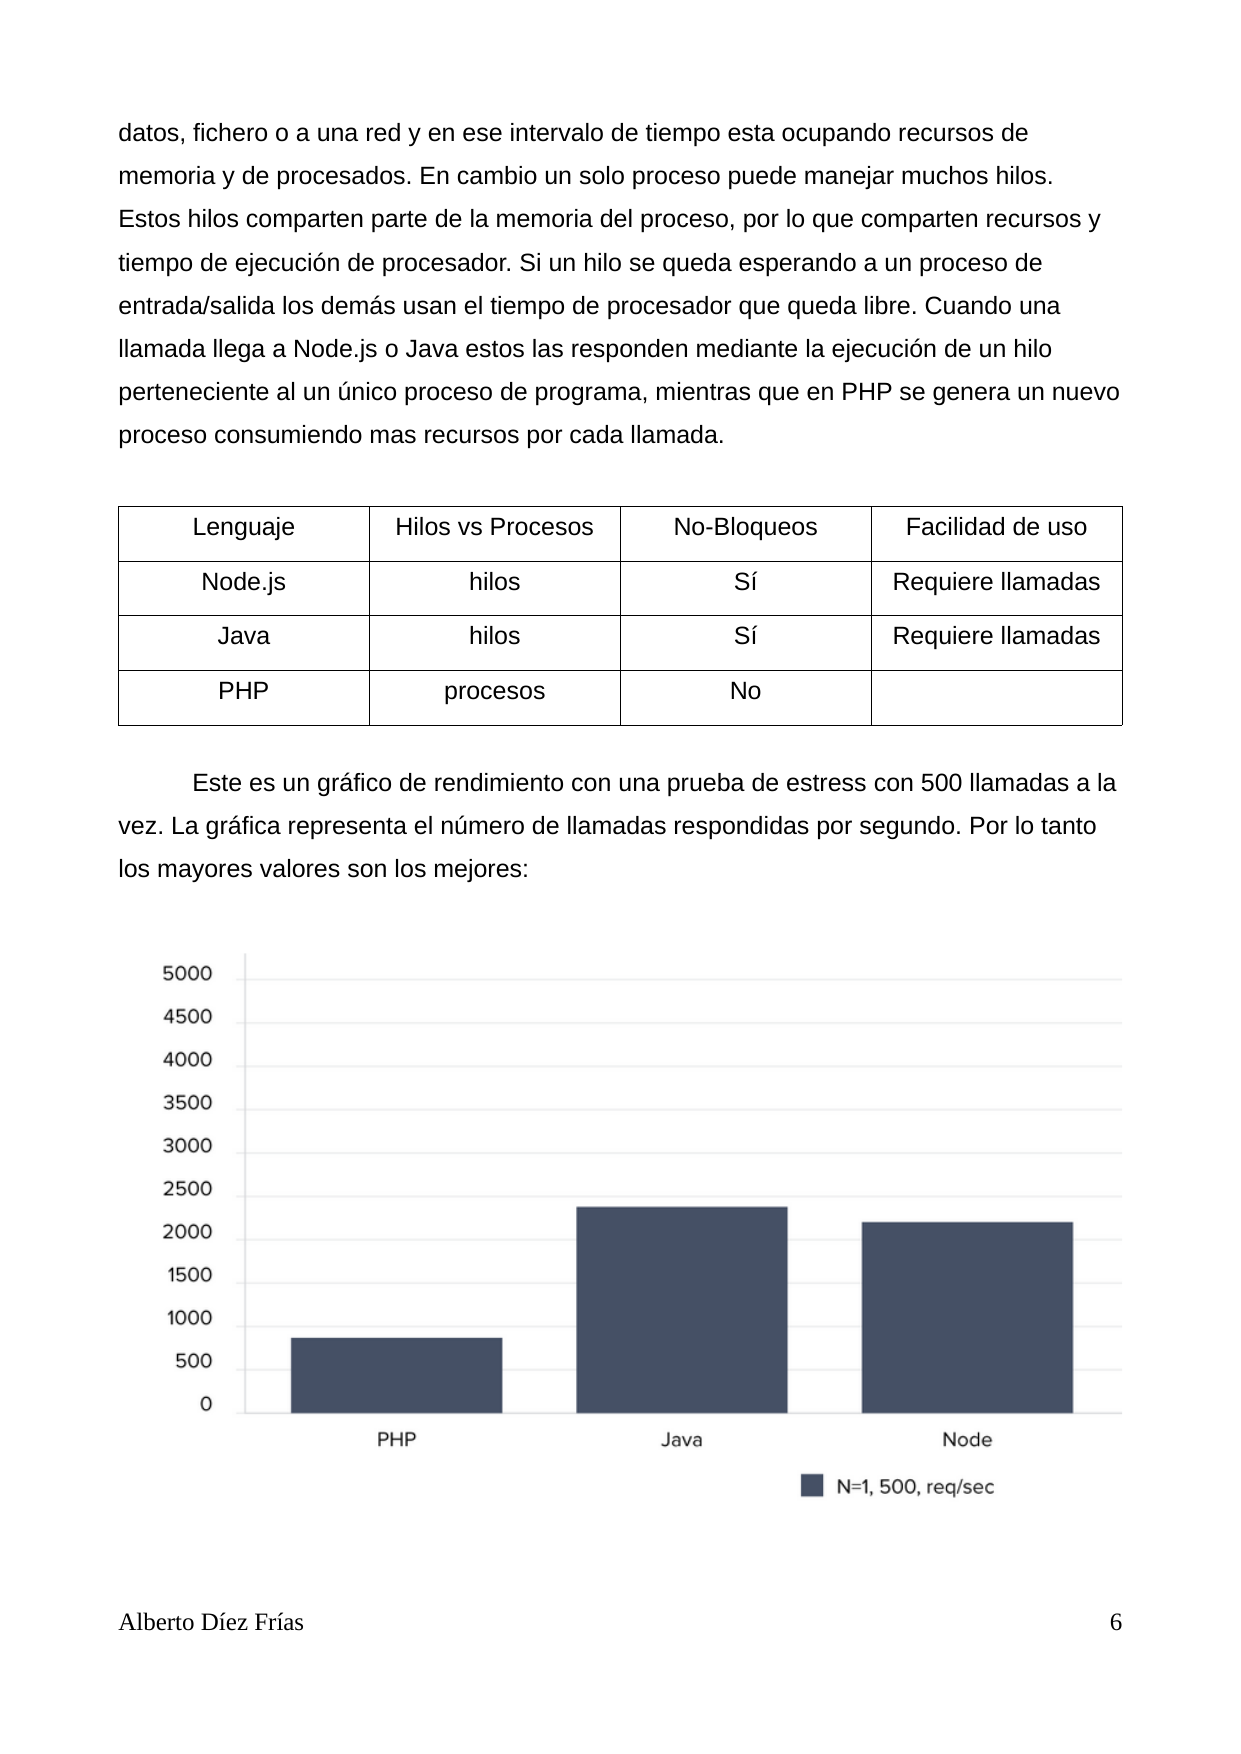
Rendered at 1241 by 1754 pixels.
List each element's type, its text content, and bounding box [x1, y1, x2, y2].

table_header Lenguaje [119, 507, 369, 561]
table_cell No [621, 671, 871, 724]
table_cell [872, 671, 1122, 724]
table_cell procesos [370, 671, 620, 724]
table_cell Sí [621, 562, 871, 615]
table_cell Sí [621, 616, 871, 670]
text datos, fichero o a una red y en ese intervalo de tiempo esta ocupando recursos de memoria y de procesados. En cambio un solo proceso puede manejar muchos hilos. Estos hilos comparten parte de la memoria del proceso, por lo que comparten recursos y tiempo de ejecución de procesador. Si un hilo se queda esperando a un proceso de entrada/salida los demás usan el tiempo de procesador que queda libre. Cuando una llamada llega a Node.js o Java estos las responden mediante la ejecución de un hilo perteneciente al un único proceso de programa, mientras que en PHP se genera un nuevo proceso consumiendo mas recursos por cada llamada. [118, 118, 1122, 449]
table_cell PHP [119, 671, 369, 724]
table_cell Java [119, 616, 369, 670]
table_header Hilos vs Procesos [370, 507, 620, 561]
text Este es un gráfico de rendimiento con una prueba de estress con 500 llamadas a la vez. La gráfica representa el número de llamadas respondidas por segundo. Por lo tanto los mayores valores son los mejores: [118, 768, 1122, 883]
table_cell Node.js [119, 562, 369, 615]
picture [118, 940, 1123, 1521]
table_cell Requiere llamadas [872, 562, 1122, 615]
table_cell hilos [370, 616, 620, 670]
table_cell hilos [370, 562, 620, 615]
table_cell Requiere llamadas [872, 616, 1122, 670]
table_header Facilidad de uso [872, 507, 1122, 561]
table_header No-Bloqueos [621, 507, 871, 561]
